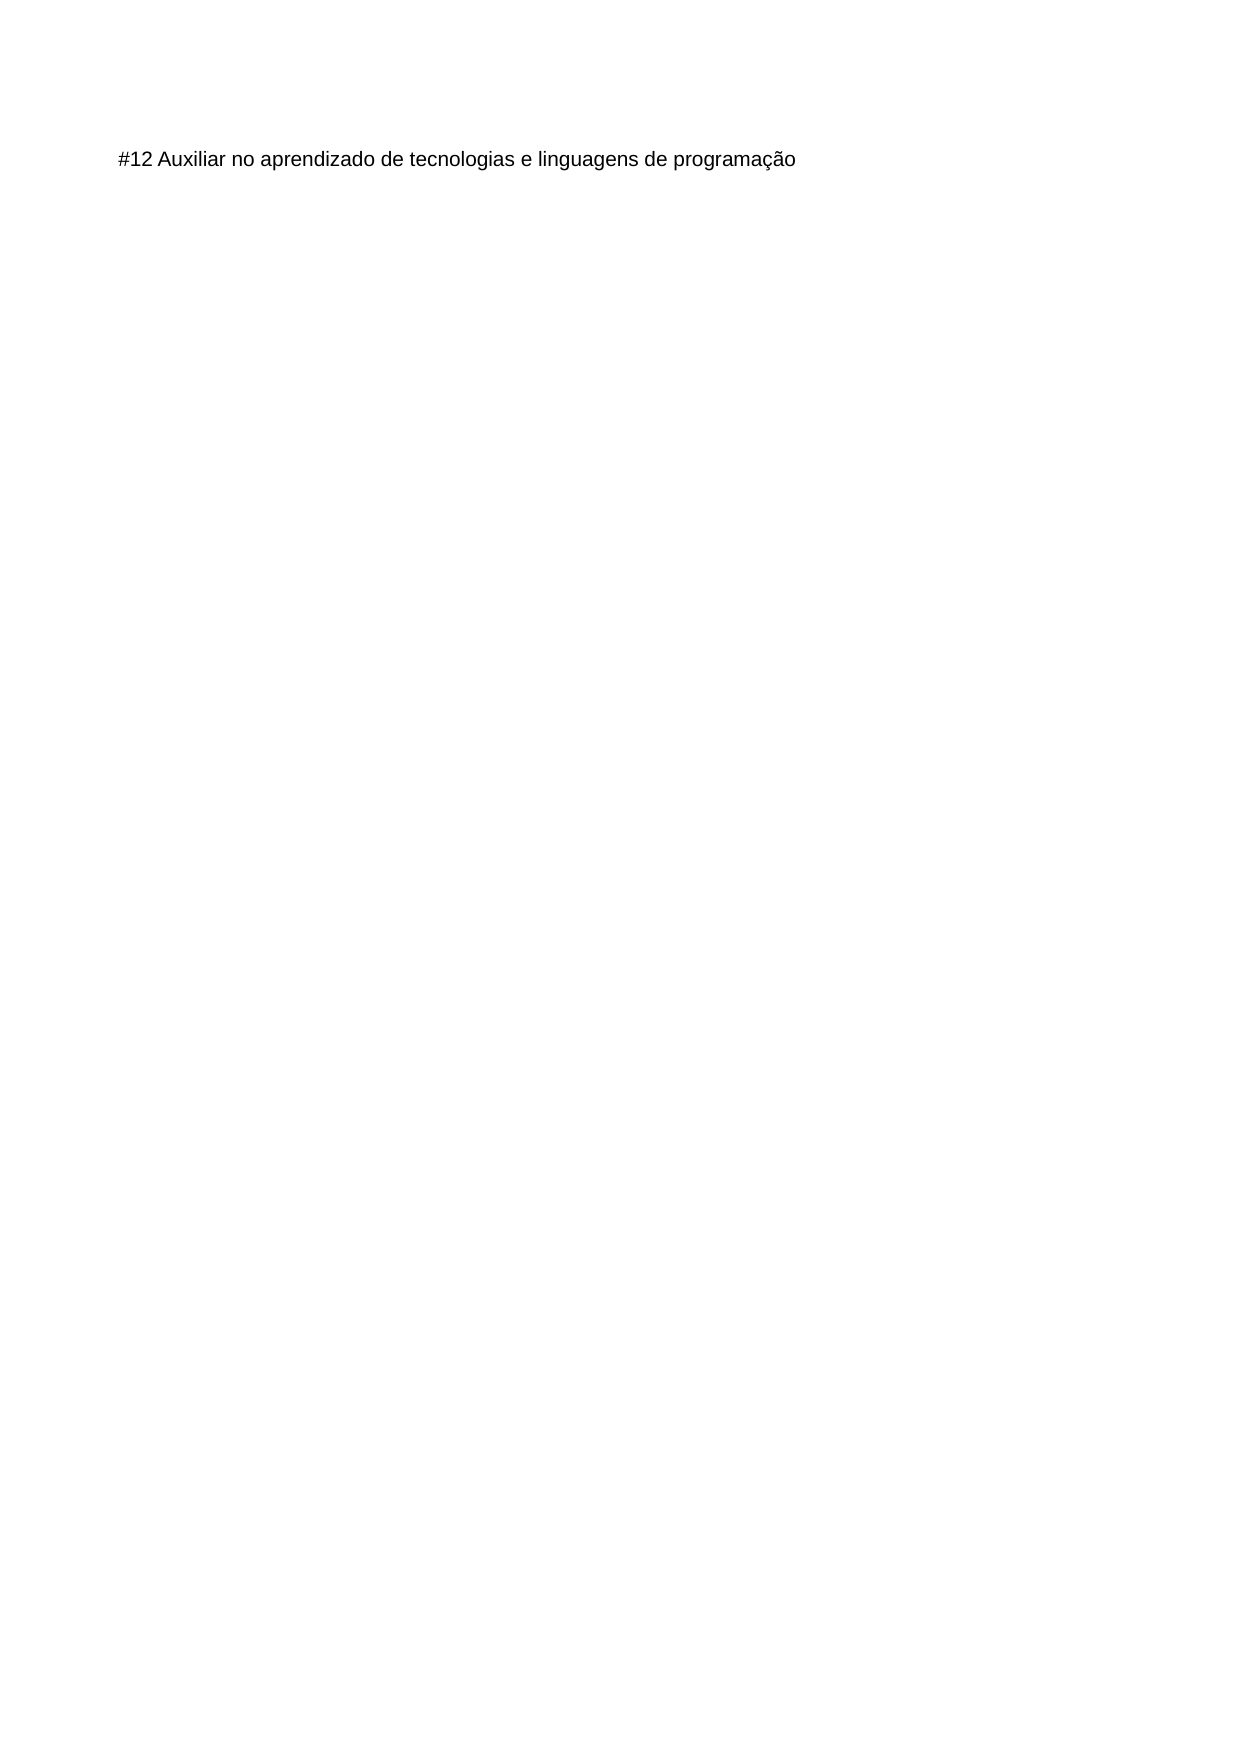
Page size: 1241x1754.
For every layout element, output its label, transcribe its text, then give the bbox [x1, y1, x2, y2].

text #12 Auxiliar no aprendizado de tecnologias e linguagens de programação [118, 147, 1122, 171]
